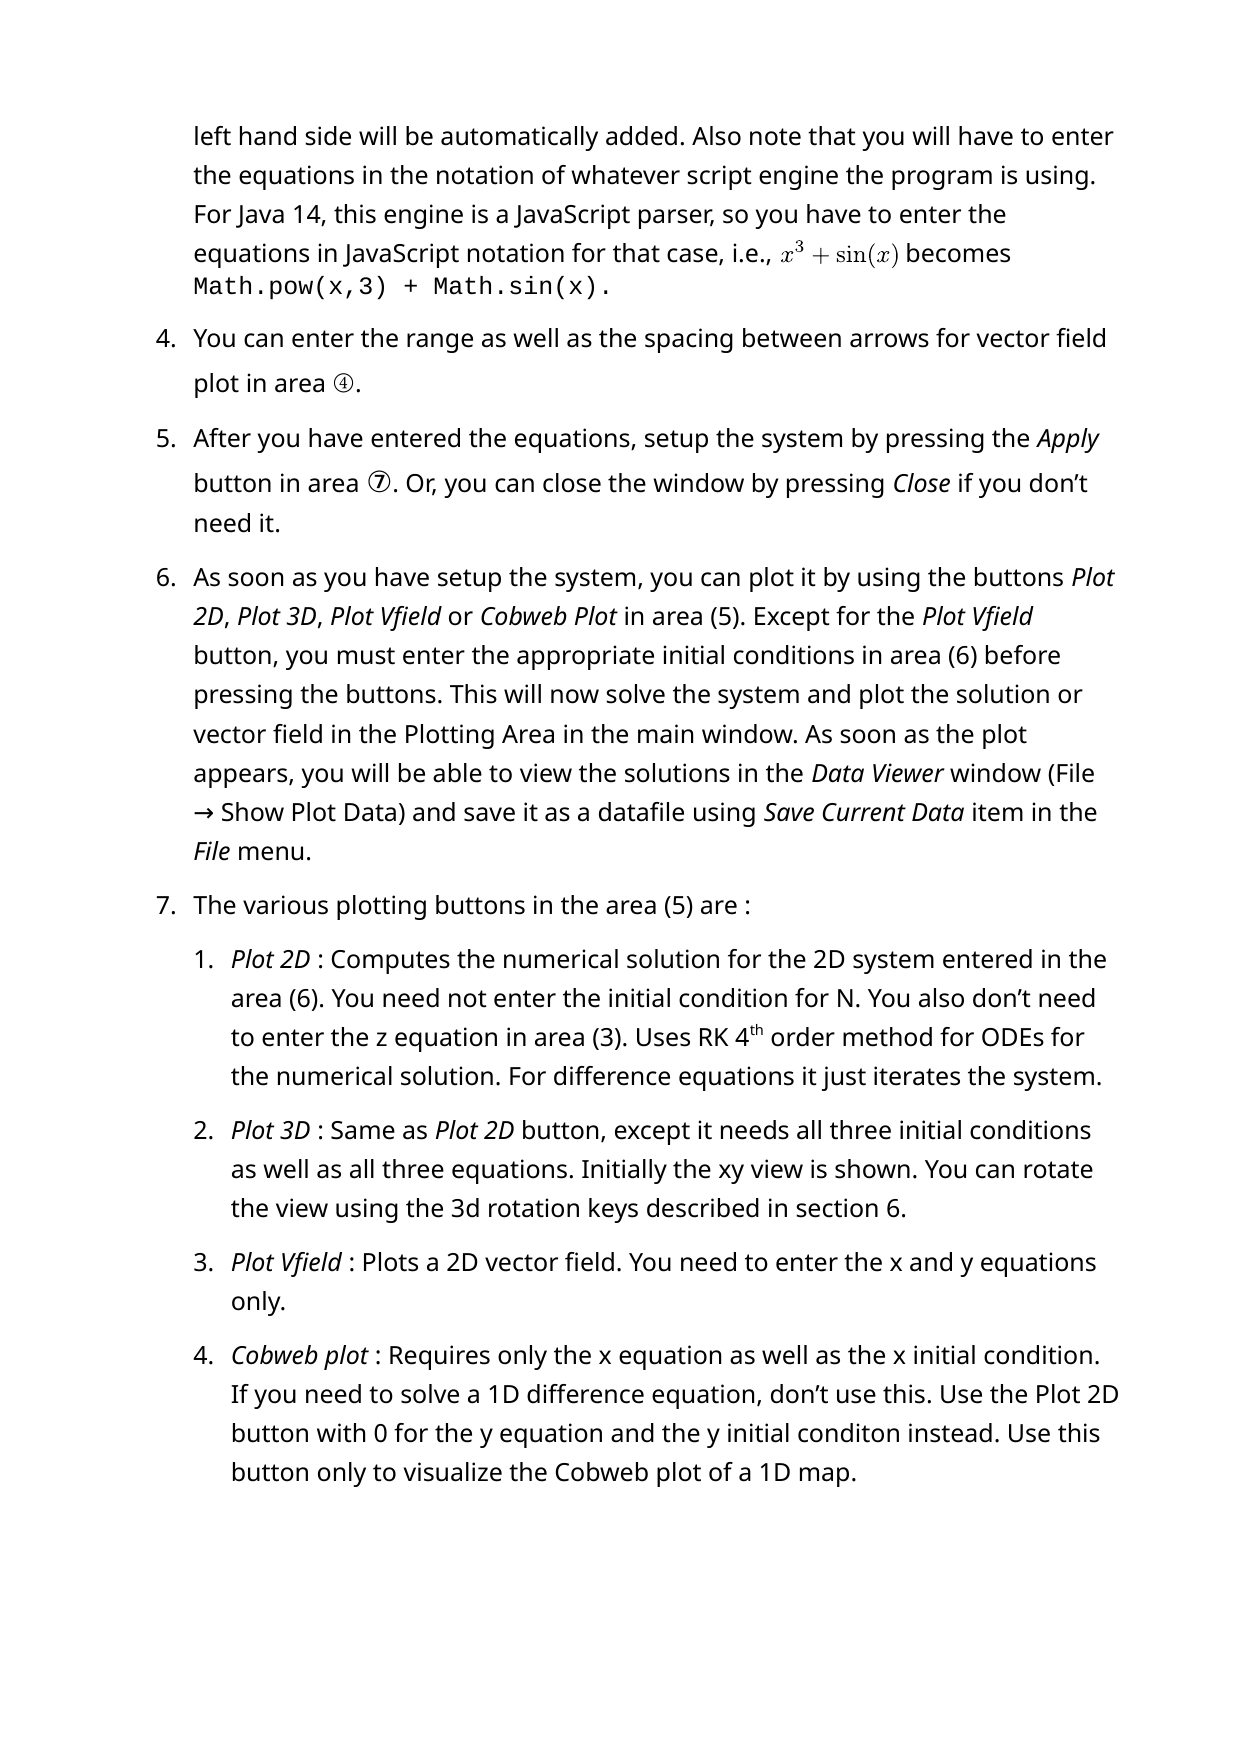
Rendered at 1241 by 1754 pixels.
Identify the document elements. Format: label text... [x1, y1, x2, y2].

list As soon as you have setup the system, you can plot it by using the buttons Plot 2D, Plot 3D, Plot Vfield or Cobweb Plot in area (5). Except for the Plot Vfield button, you must enter the appropriate initial conditions in area (6) before pressing the buttons. This will now solve the system and plot the solution or vector field in the Plotting Area in the main window. As soon as the plot appears, you will be able to view the solutions in the Data Viewer window (File → Show Plot Data) and save it as a datafile using Save Current Data item in the File menu. [156, 560, 1122, 868]
list Plot Vfield : Plots a 2D vector field. You need to enter the x and y equations only. [193, 1245, 1122, 1318]
list Plot 3D : Same as Plot 2D button, except it needs all three initial conditions as well as all three equations. Initially the xy view is shown. You can rotate the view using the 3d rotation keys described in section 6. [193, 1113, 1122, 1225]
list Plot 2D : Computes the numerical solution for the 2D system entered in the area (6). You need not enter the initial condition for N. You also don’t need to enter the z equation in area (3). Uses RK 4th order method for ODEs for the numerical solution. For difference equations it just iterates the system. [193, 941, 1122, 1093]
list Cobweb plot : Requires only the x equation as well as the x initial condition. If you need to solve a 1D difference equation, don’t use this. Use the Plot 2D button with 0 for the y equation and the y initial conditon instead. Use this button only to visualize the Cobweb plot of a 1D map. [193, 1338, 1122, 1489]
list left hand side will be automatically added. Also note that you will have to enter the equations in the notation of whatever script engine the program is using. For Java 14, this engine is a JavaScript parser, so you have to enter the equations in JavaScript notation for that case, i.e., becomes Math.pow(x,3) + Math.sin(x). [156, 118, 1122, 302]
list The various plotting buttons in the area (5) are : [156, 888, 1122, 922]
list After you have entered the equations, setup the system by pressing the Apply button in area ⑦. Or, you can close the window by pressing Close if you don’t need it. [156, 421, 1122, 540]
list You can enter the range as well as the spacing between arrows for vector field plot in area ④. [156, 321, 1122, 401]
